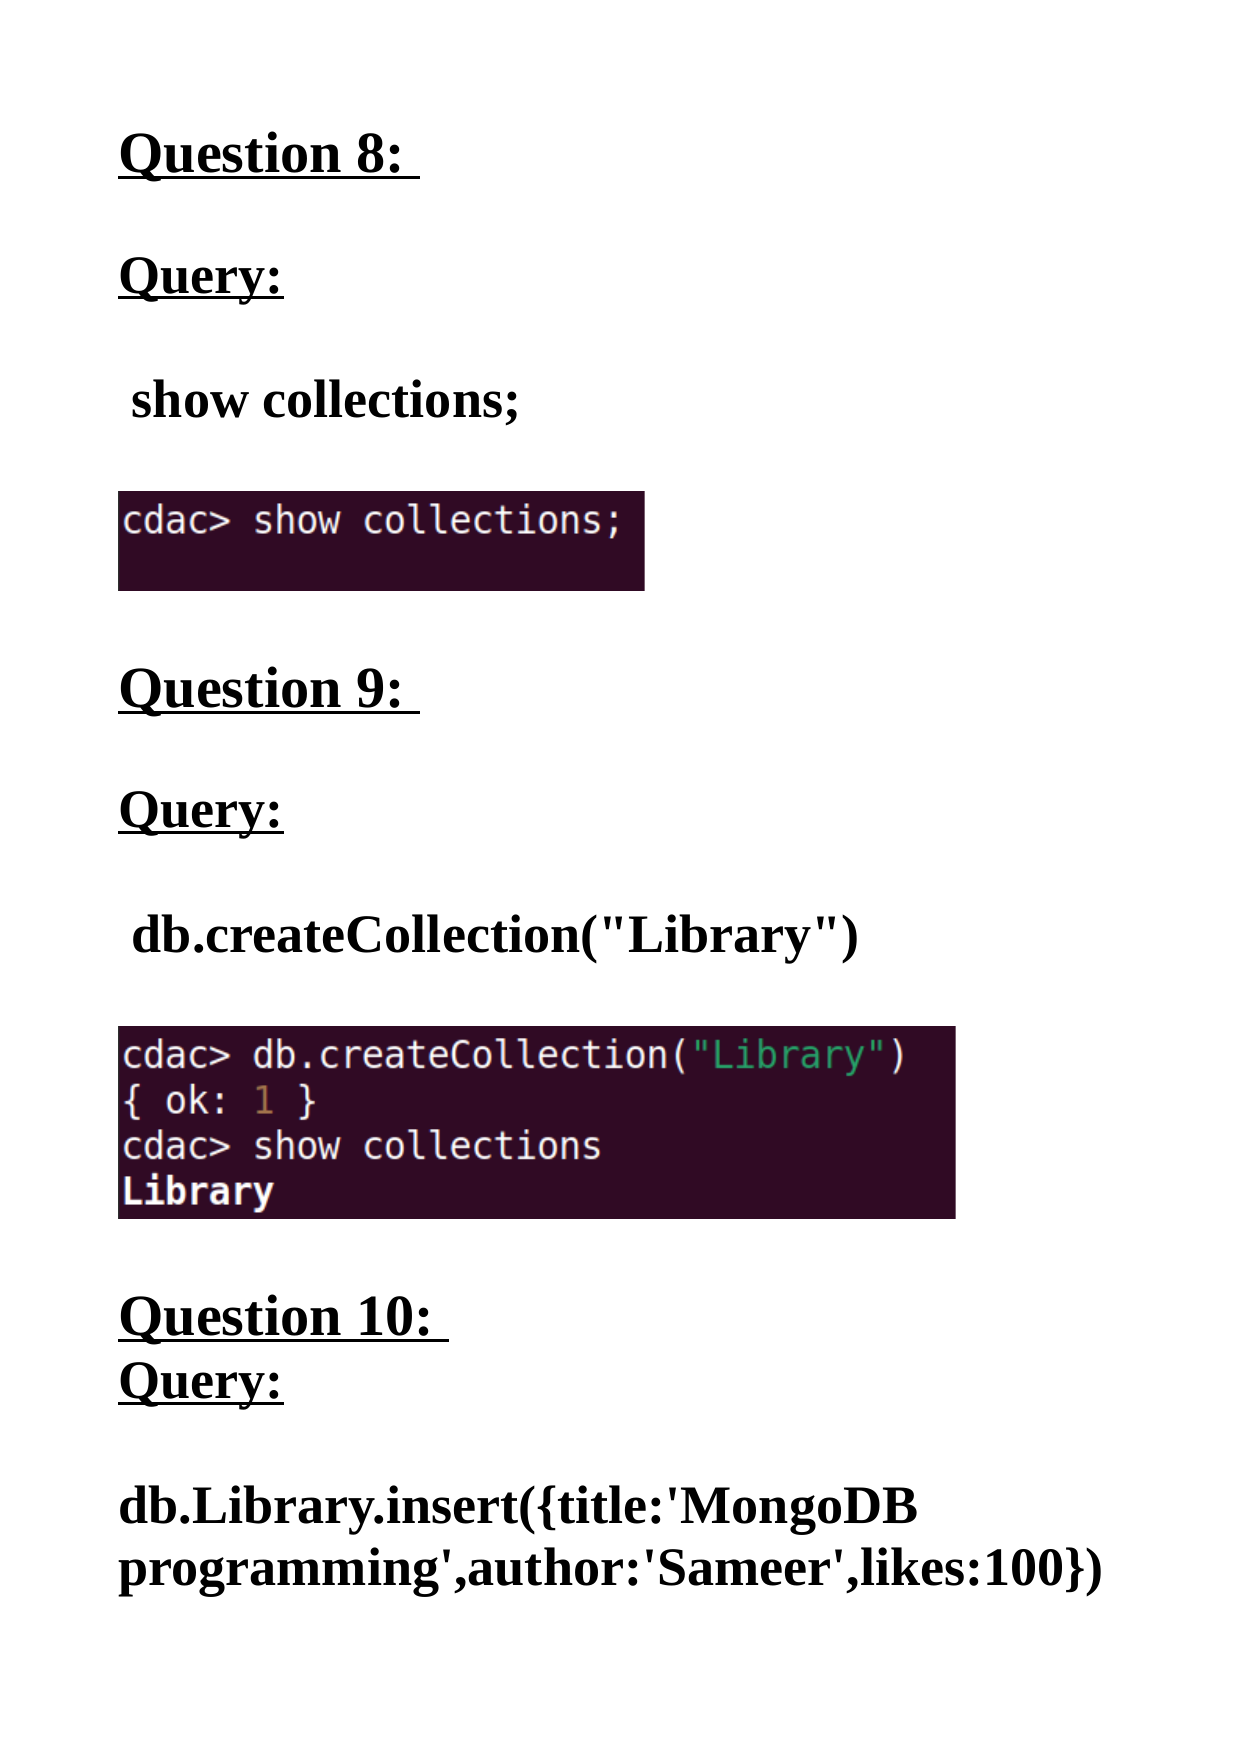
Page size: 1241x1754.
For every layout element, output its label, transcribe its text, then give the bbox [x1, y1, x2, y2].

text db.createCollection("Library") [118, 902, 1122, 964]
text db.Library.insert({title:'MongoDB programming',author:'Sameer',likes:100}) [118, 1472, 1122, 1597]
text show collections; [118, 367, 1122, 429]
text Query: [118, 243, 1122, 305]
picture [118, 1026, 956, 1219]
picture [118, 491, 645, 591]
text Query: [118, 777, 1122, 839]
text Query: [118, 1348, 1122, 1410]
text Question 10: [118, 1281, 1122, 1348]
text Question 9: [118, 653, 1122, 720]
text Question 8: [118, 118, 1122, 185]
